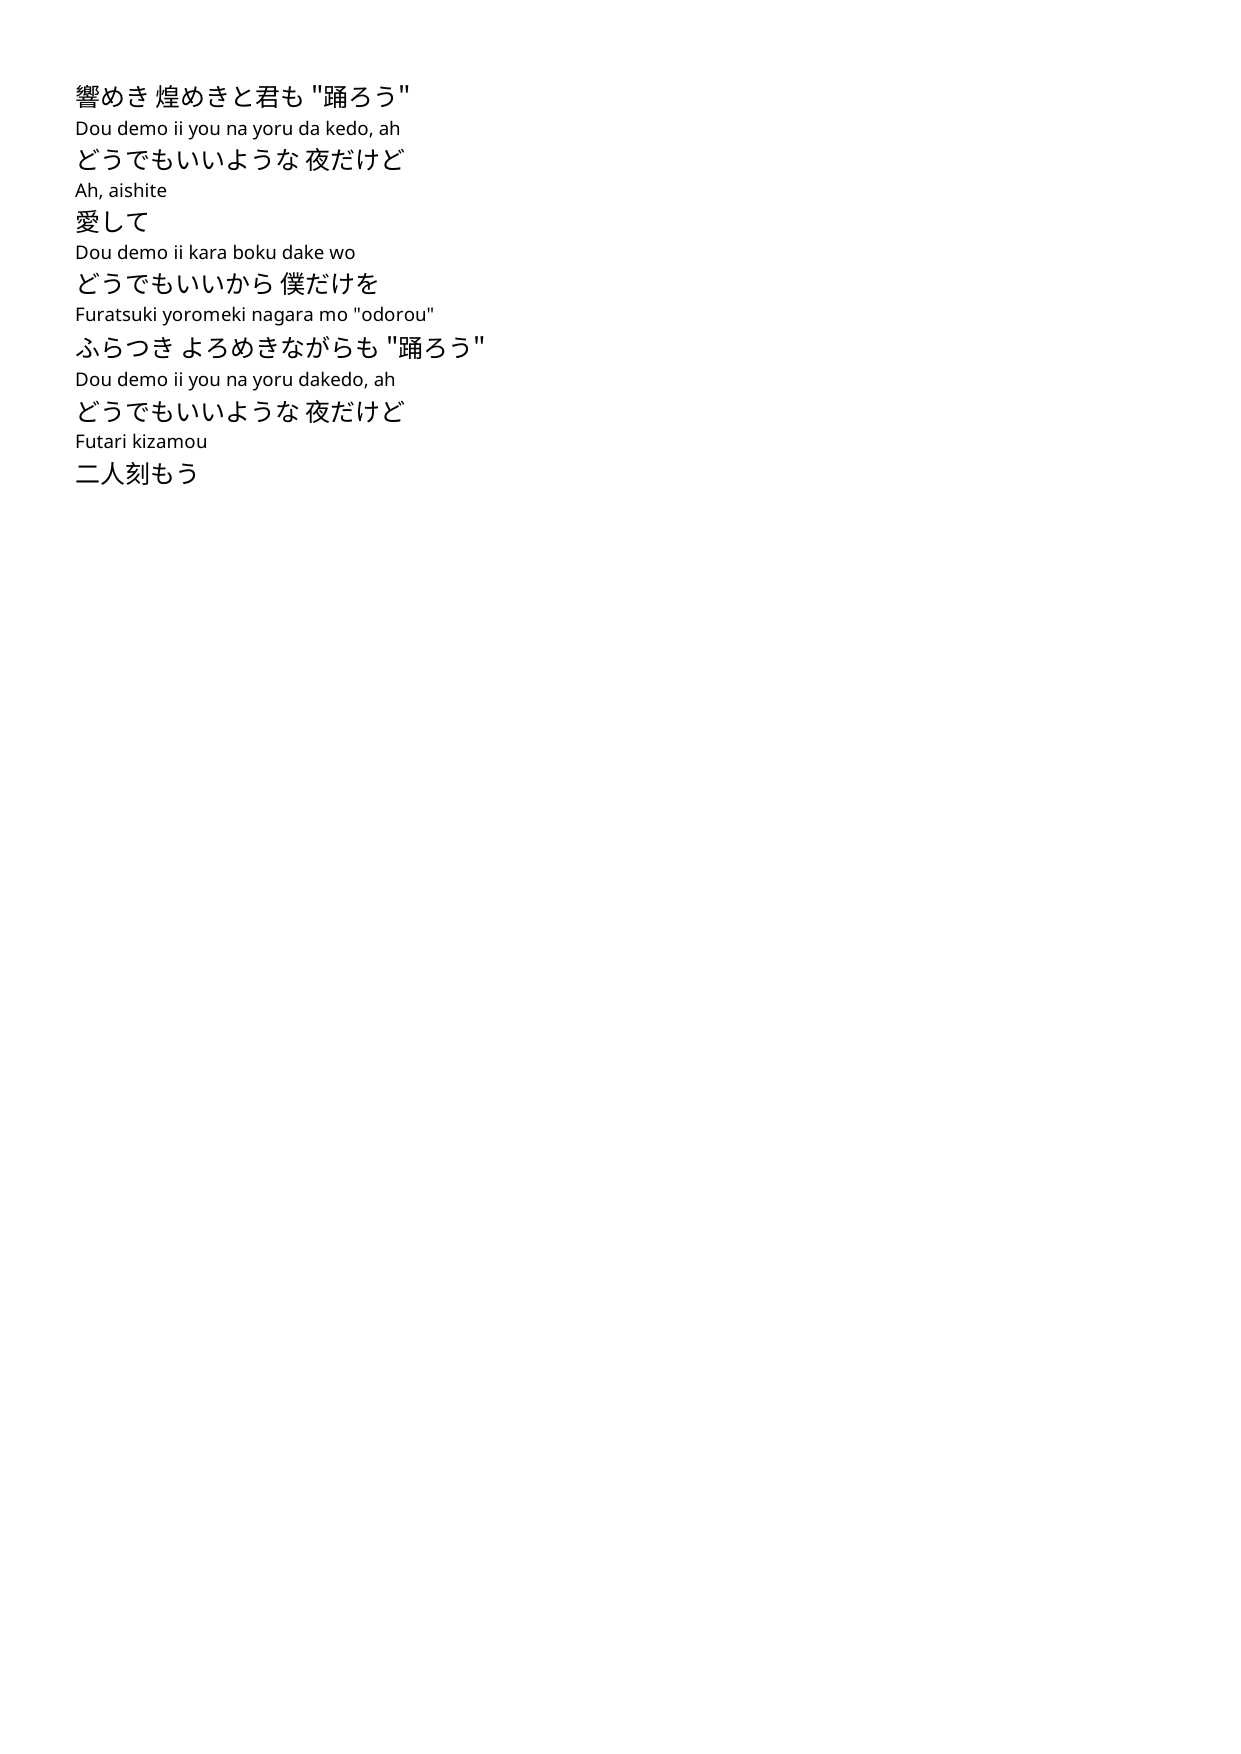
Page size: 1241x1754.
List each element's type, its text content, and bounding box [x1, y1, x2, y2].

text Dou demo ii you na yoru da kedo, ah [75, 114, 1165, 141]
text Dou demo ii you na yoru dakedo, ah [75, 366, 1165, 392]
text Dou demo ii kara boku dake wo [75, 239, 1165, 265]
text Futari kizamou [75, 428, 1165, 454]
text どうでもいいから 僕だけを [75, 265, 1165, 301]
text どうでもいいような 夜だけど [75, 141, 1165, 177]
text 愛して [75, 203, 1165, 239]
text Furatsuki yoromeki nagara mo "odorou" [75, 301, 1165, 327]
text どうでもいいような 夜だけど [75, 392, 1165, 428]
text 二人刻もう [75, 454, 1165, 490]
text ふらつき よろめきながらも "踊ろう" [75, 327, 1165, 366]
text Ah, aishite [75, 177, 1165, 203]
text 響めき 煌めきと君も "踊ろう" [75, 75, 1165, 114]
